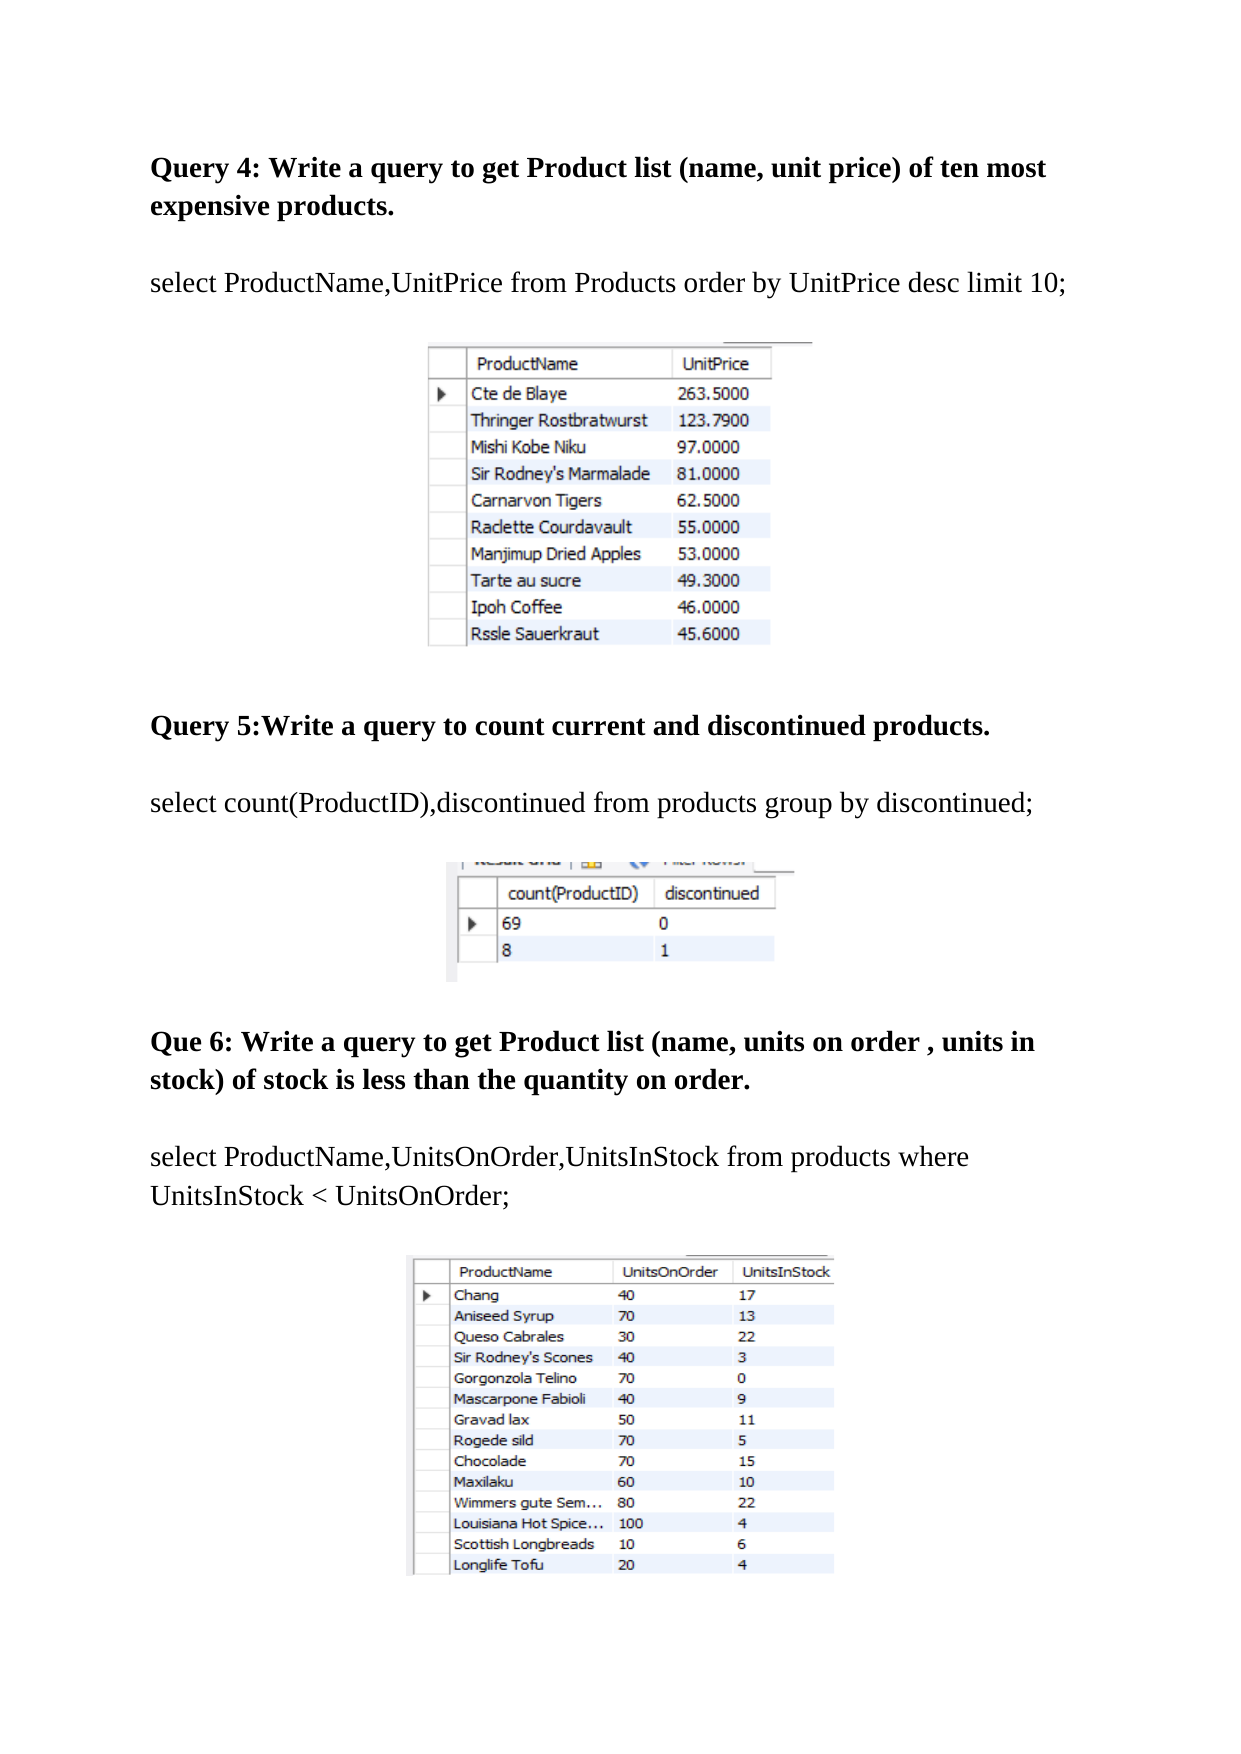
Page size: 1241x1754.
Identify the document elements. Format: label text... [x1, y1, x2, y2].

text Que 6: Write a query to get Product list (name, units on order , units in stock) of stock is less than the quantity on order. [150, 1024, 1090, 1096]
text select ProductName,UnitPrice from Products order by UnitPrice desc limit 10; [150, 266, 1090, 299]
picture [446, 862, 795, 982]
text Query 5:Write a query to count current and discontinued products. [150, 708, 1090, 742]
text select ProductName,UnitsOnOrder,UnitsInStock from products where UnitsInStock < UnitsOnOrder; [150, 1139, 1090, 1212]
text Query 4: Write a query to get Product list (name, unit price) of ten most expensive products. [150, 150, 1090, 222]
text select count(ProductID),discontinued from products group by discontinued; [150, 786, 1090, 819]
picture [427, 342, 813, 667]
picture [406, 1255, 835, 1576]
